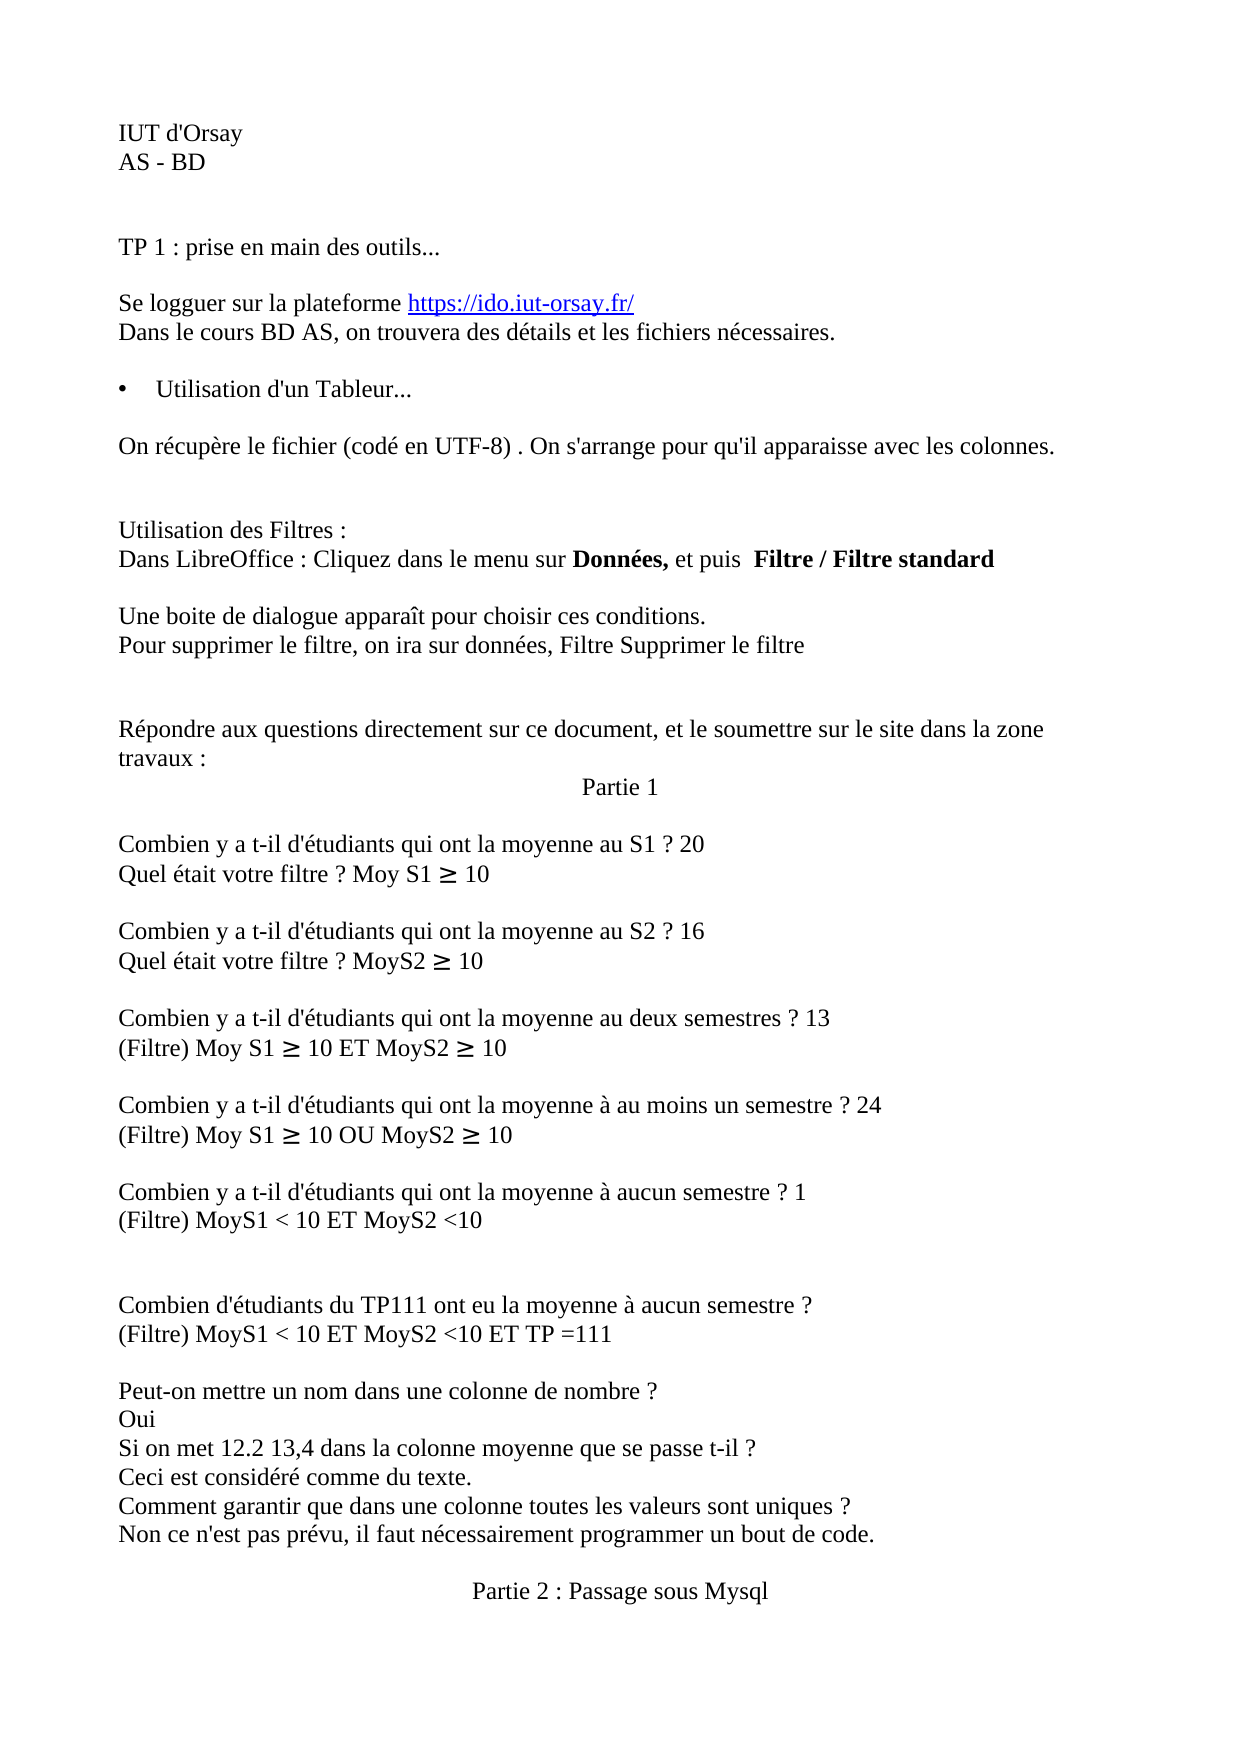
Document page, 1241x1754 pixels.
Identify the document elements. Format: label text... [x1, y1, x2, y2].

text Ceci est considéré comme du texte. [118, 1462, 1122, 1491]
text AS - BD [118, 147, 1122, 176]
text Utilisation des Filtres : [118, 516, 1122, 544]
text IUT d'Orsay [118, 118, 1122, 147]
text TP 1 : prise en main des outils... [118, 232, 1122, 260]
text Combien y a t-il d'étudiants qui ont la moyenne à aucun semestre ? 1 [118, 1177, 1122, 1206]
text Comment garantir que dans une colonne toutes les valeurs sont uniques ? [118, 1491, 1122, 1519]
text Partie 1 [118, 772, 1122, 801]
text Combien y a t-il d'étudiants qui ont la moyenne au deux semestres ? 13 [118, 1003, 1122, 1032]
text Non ce n'est pas prévu, il faut nécessairement programmer un bout de code. [118, 1519, 1122, 1548]
text Une boite de dialogue apparaît pour choisir ces conditions. [118, 601, 1122, 630]
text On récupère le fichier (codé en UTF-8) . On s'arrange pour qu'il apparaisse avec les colonnes. [118, 431, 1122, 459]
text (Filtre) MoyS1 < 10 ET MoyS2 <10 ET TP =111 [118, 1319, 1122, 1348]
text Combien d'étudiants du TP111 ont eu la moyenne à aucun semestre ? [118, 1290, 1122, 1319]
text Se logguer sur la plateforme https://ido.iut-orsay.fr/ [118, 288, 1122, 317]
text Quel était votre filtre ? MoyS2 ≥ 10 [118, 944, 1122, 975]
text Oui [118, 1404, 1122, 1433]
text Dans LibreOffice : Cliquez dans le menu sur Données, et puis Filtre / Filtre standard [118, 544, 1122, 573]
text Pour supprimer le filtre, on ira sur données, Filtre Supprimer le filtre [118, 630, 1122, 658]
text Peut-on mettre un nom dans une colonne de nombre ? [118, 1376, 1122, 1404]
list Utilisation d'un Tableur... [81, 374, 1122, 403]
text Combien y a t-il d'étudiants qui ont la moyenne au S2 ? 16 [118, 916, 1122, 944]
text Quel était votre filtre ? Moy S1 ≥ 10 [118, 858, 1122, 888]
text Dans le cours BD AS, on trouvera des détails et les fichiers nécessaires. [118, 317, 1122, 346]
text (Filtre) Moy S1 ≥ 10 OU MoyS2 ≥ 10 [118, 1118, 1122, 1149]
text Combien y a t-il d'étudiants qui ont la moyenne au S1 ? 20 [118, 829, 1122, 858]
text Répondre aux questions directement sur ce document, et le soumettre sur le site dans la zone travaux : [118, 714, 1122, 772]
text Si on met 12.2 13,4 dans la colonne moyenne que se passe t-il ? [118, 1433, 1122, 1462]
text Partie 2 : Passage sous Mysql [118, 1576, 1122, 1605]
text (Filtre) MoyS1 < 10 ET MoyS2 <10 [118, 1206, 1122, 1234]
text Combien y a t-il d'étudiants qui ont la moyenne à au moins un semestre ? 24 [118, 1090, 1122, 1118]
text (Filtre) Moy S1 ≥ 10 ET MoyS2 ≥ 10 [118, 1032, 1122, 1062]
